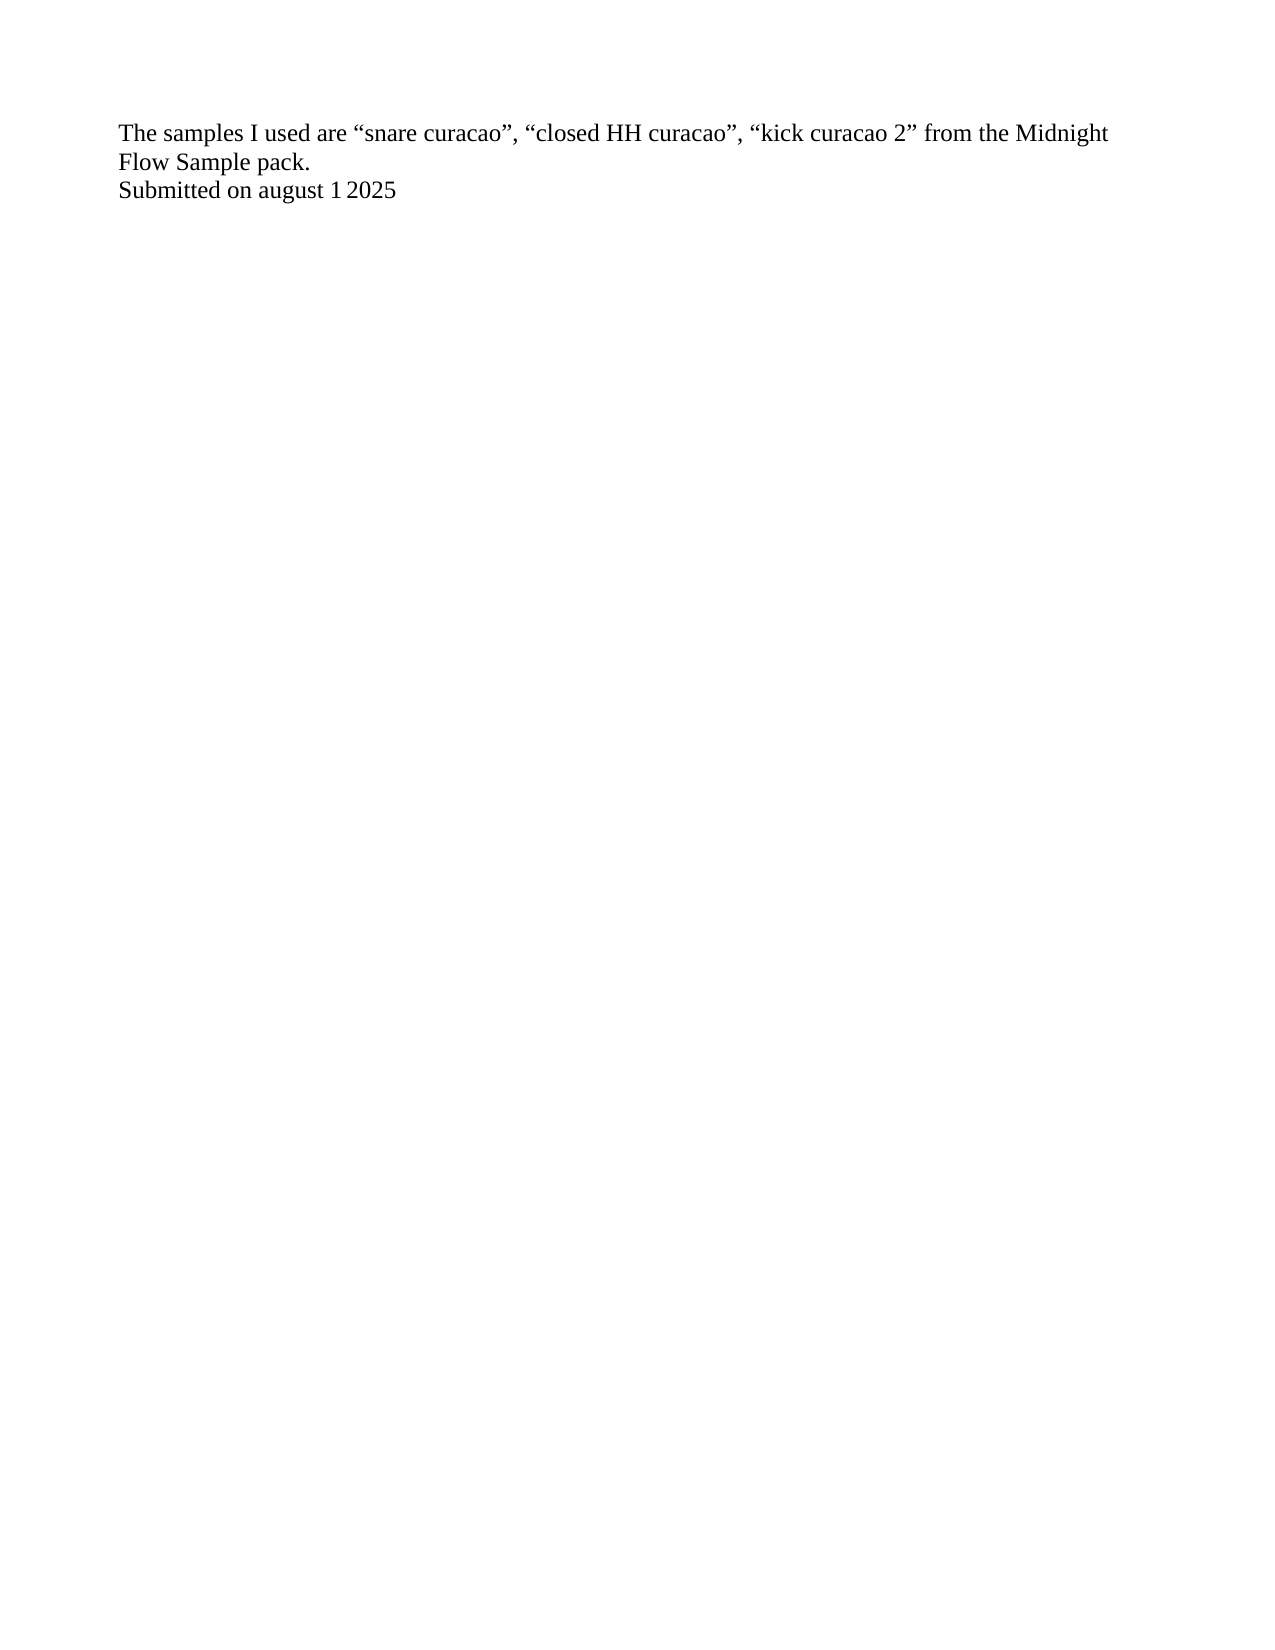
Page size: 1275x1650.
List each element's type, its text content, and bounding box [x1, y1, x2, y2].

text The samples I used are “snare curacao”, “closed HH curacao”, “kick curacao 2” from the Midnight Flow Sample pack. [118, 118, 1157, 176]
text Submitted on august 1 2025 [118, 176, 1157, 204]
